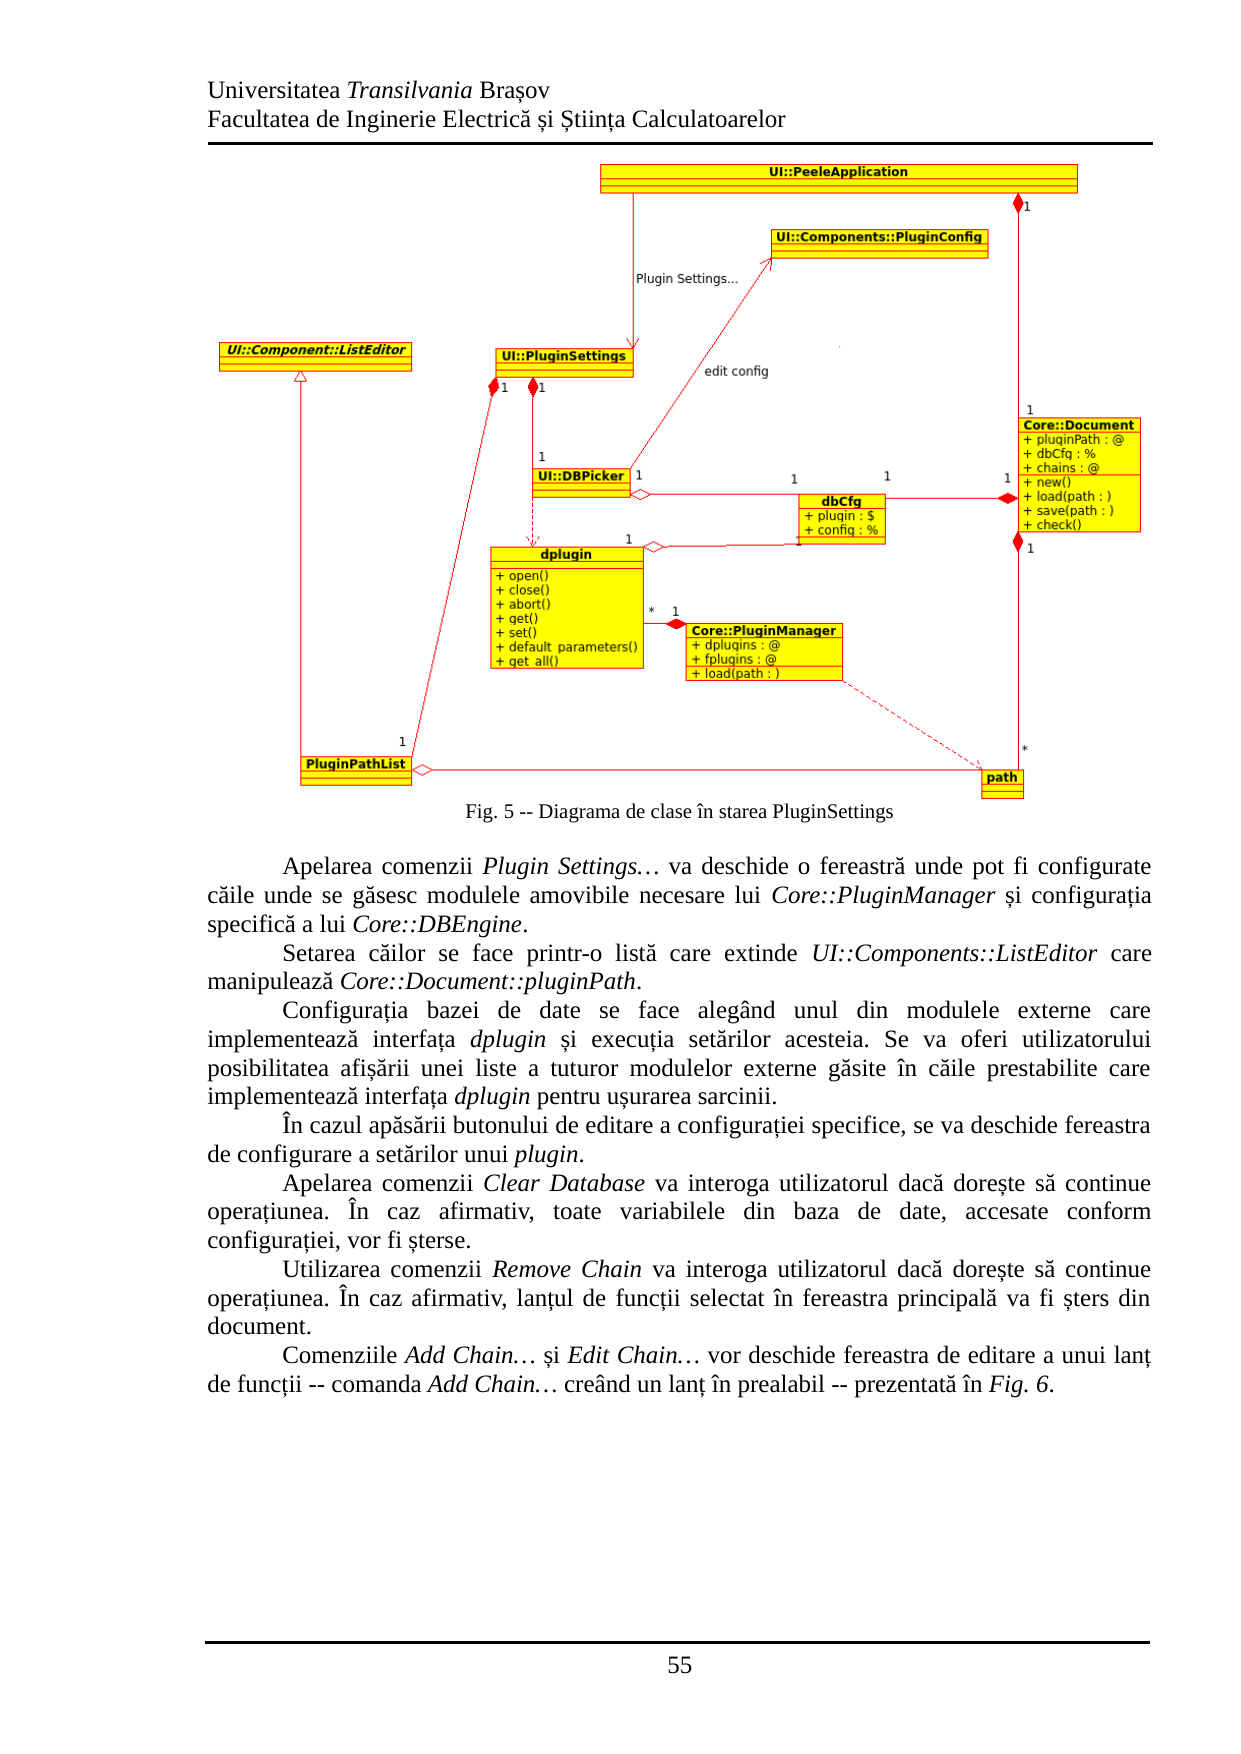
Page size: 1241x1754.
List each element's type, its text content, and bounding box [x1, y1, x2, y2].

text Apelarea comenzii Clear Database va interoga utilizatorul dacă dorește să continue operațiunea. În caz afirmativ, toate variabilele din baza de date, accesate conform configurației, vor fi șterse. [207, 1168, 1152, 1254]
text Configurația bazei de date se face alegând unul din modulele externe care implementează interfața dplugin și execuția setărilor acesteia. Se va oferi utilizatorului posibilitatea afișării unei liste a tuturor modulelor externe găsite în căile prestabilite care implementează interfața dplugin pentru ușurarea sarcinii. [207, 995, 1152, 1110]
text Fig. 5 -- Diagrama de clase în starea PluginSettings [218, 799, 1141, 823]
text Apelarea comenzii Plugin Settings… va deschide o fereastră unde pot fi configurate căile unde se găsesc modulele amovibile necesare lui Core::PluginManager și configurația specifică a lui Core::DBEngine. [207, 851, 1152, 938]
text Utilizarea comenzii Remove Chain va interoga utilizatorul dacă dorește să continue operațiunea. În caz afirmativ, lanțul de funcții selectat în fereastra principală va fi șters din document. [207, 1254, 1152, 1340]
text În cazul apăsării butonului de editare a configurației specifice, se va deschide fereastra de configurare a setărilor unui plugin. [207, 1110, 1152, 1168]
text Setarea căilor se face printr-o listă care extinde UI::Components::ListEditor care manipulează Core::Document::pluginPath. [207, 938, 1152, 995]
picture [218, 163, 1142, 799]
text Comenziile Add Chain… și Edit Chain… vor deschide fereastra de editare a unui lanț de funcții -- comanda Add Chain… creând un lanț în prealabil -- prezentată în Fig. 6. [207, 1340, 1152, 1398]
